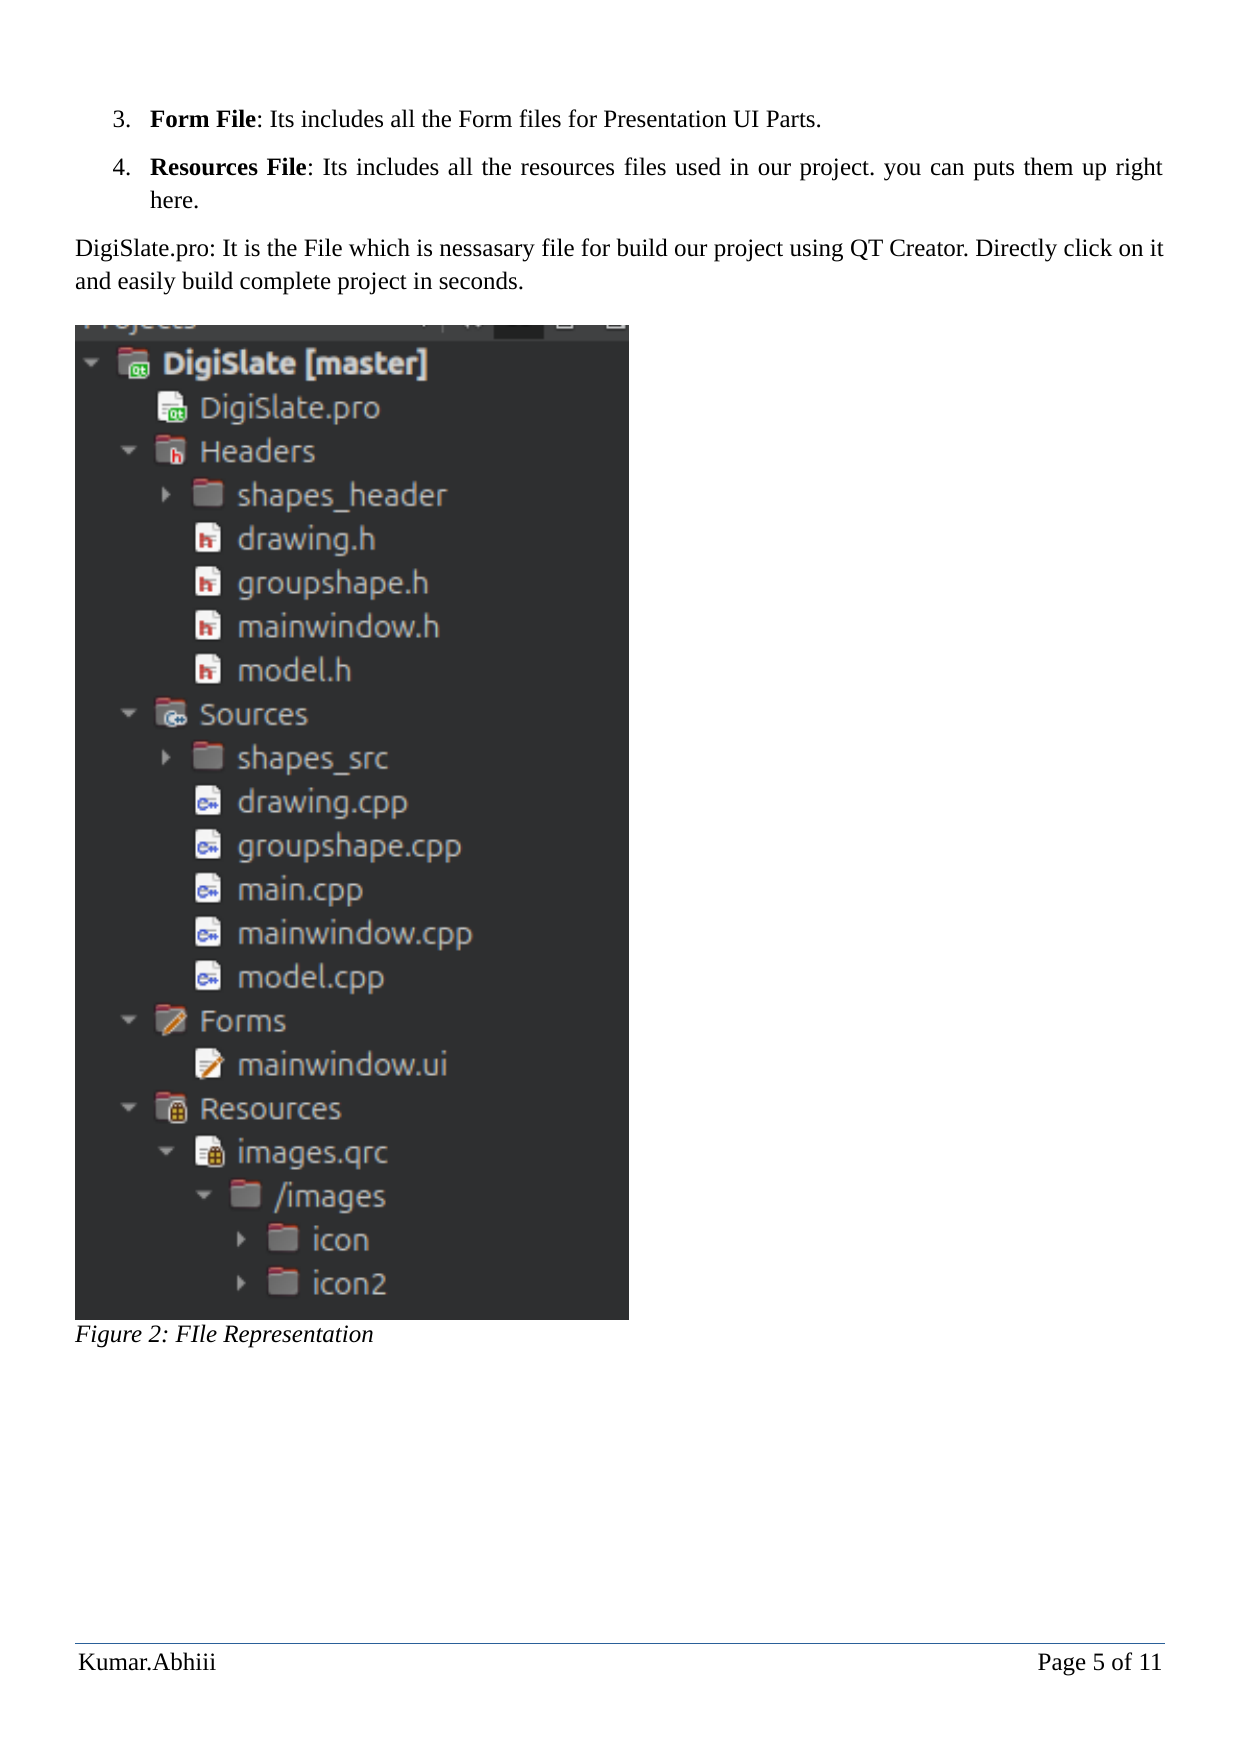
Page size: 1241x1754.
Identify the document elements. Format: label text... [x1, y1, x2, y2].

text DigiSlate.pro: It is the File which is nessasary file for build our project using QT Creator. Directly click on it and easily build complete project in seconds. [75, 233, 1165, 294]
list Form File: Its includes all the Form files for Presentation UI Parts. [112, 104, 1165, 133]
picture [75, 325, 629, 1320]
text Figure 2: FIle Representation [75, 1320, 629, 1348]
list Resources File: Its includes all the resources files used in our project. you can puts them up right here. [112, 152, 1165, 214]
